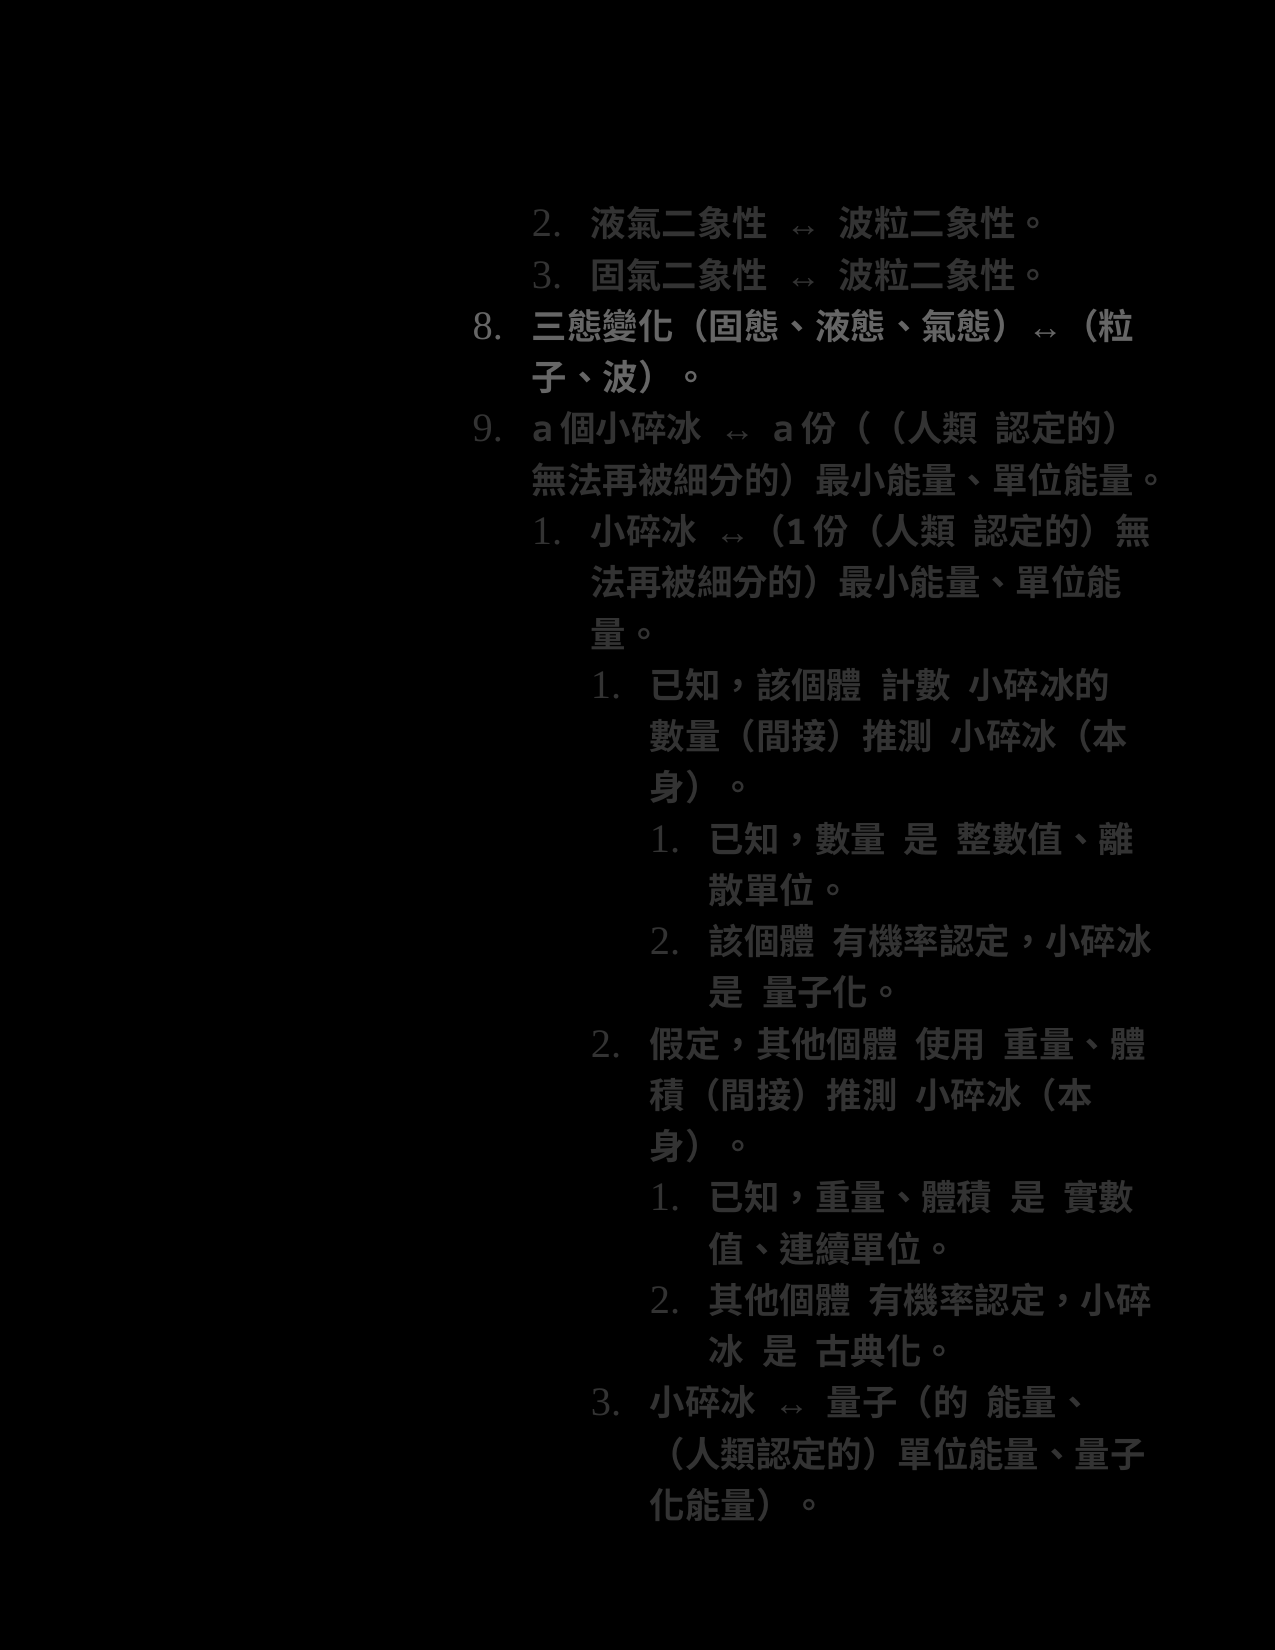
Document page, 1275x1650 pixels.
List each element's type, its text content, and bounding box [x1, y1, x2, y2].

list 三態變化（固態、液態、氣態）↔（粒子、波）。 [472, 298, 1157, 401]
list 已知，該個體 計數 小碎冰的 數量（間接）推測 小碎冰（本身）。 [591, 657, 1157, 811]
list 已知，數量 是 整數值、離散單位。 [649, 811, 1157, 913]
list 小碎冰 ↔（1份（人類 認定的）無法再被細分的）最小能量、單位能量。 [532, 503, 1157, 657]
list 其他個體 有機率認定，小碎冰 是 古典化。 [649, 1272, 1157, 1375]
list 液氣二象性 ↔ 波粒二象性。 [532, 196, 1157, 247]
list 已知，重量、體積 是 實數值、連續單位。 [649, 1170, 1157, 1272]
list a個小碎冰 ↔ a份（（人類 認定的）無法再被細分的）最小能量、單位能量。 [472, 401, 1157, 503]
list 固氣二象性 ↔ 波粒二象性。 [532, 247, 1157, 298]
list 該個體 有機率認定，小碎冰 是 量子化。 [649, 913, 1157, 1016]
list 假定，其他個體 使用 重量、體積（間接）推測 小碎冰（本身）。 [591, 1016, 1157, 1170]
list 小碎冰 ↔ 量子（的 能量、（人類認定的）單位能量、量子化能量）。 [591, 1375, 1157, 1528]
